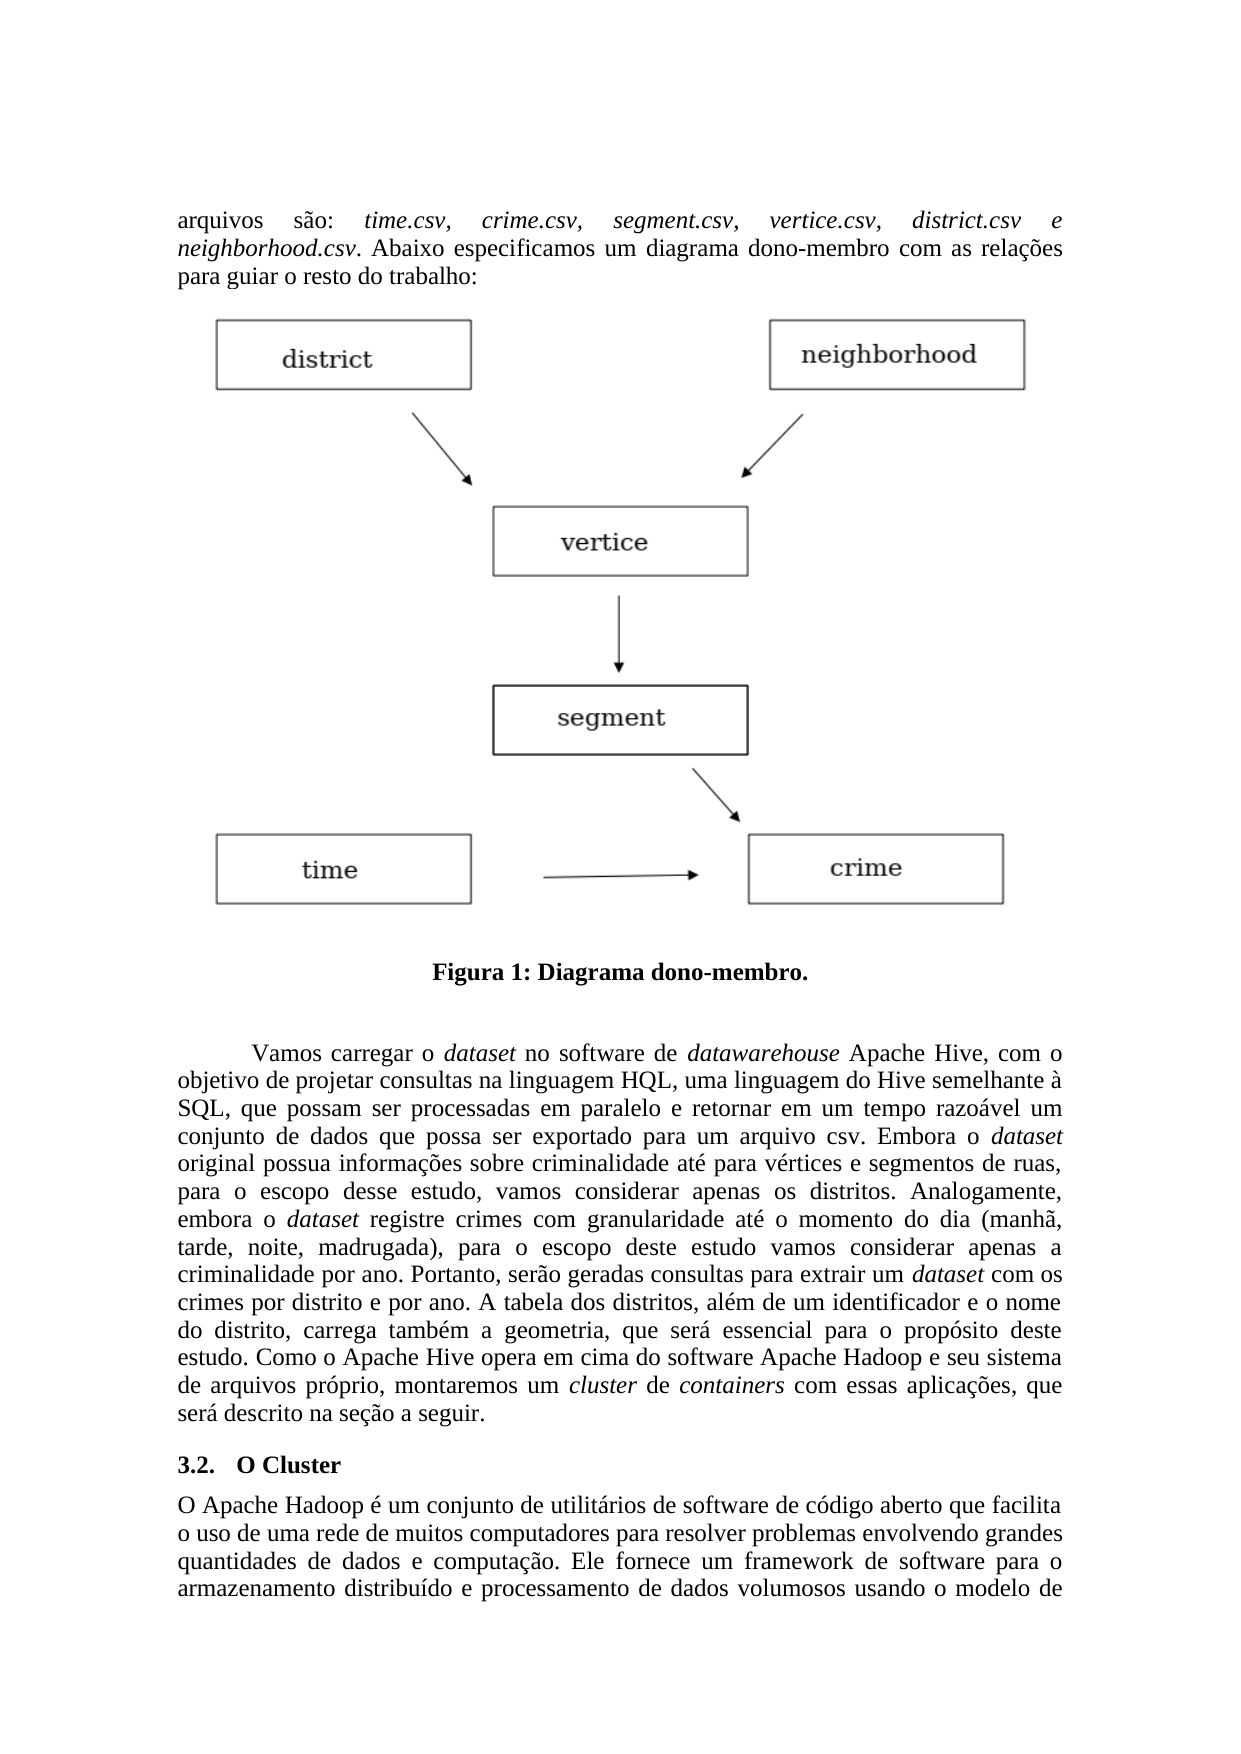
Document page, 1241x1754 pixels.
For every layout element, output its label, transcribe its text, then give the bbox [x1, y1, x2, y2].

text O Apache Hadoop é um conjunto de utilitários de software de código aberto que facilita o uso de uma rede de muitos computadores para resolver problemas envolvendo grandes quantidades de dados e computação. Ele fornece um framework de software para o armazenamento distribuído e processamento de dados volumosos usando o modelo de [177, 1491, 1063, 1602]
text Figura 1: Diagrama dono-membro. [177, 302, 1063, 986]
title O Cluster [177, 1451, 1063, 1479]
text arquivos são: time.csv, crime.csv, segment.csv, vertice.csv, district.csv e neighborhood.csv. Abaixo especificamos um diagrama dono-membro com as relações para guiar o resto do trabalho: [177, 207, 1063, 290]
picture [188, 289, 1052, 946]
text Vamos carregar o dataset no software de datawarehouse Apache Hive, com o objetivo de projetar consultas na linguagem HQL, uma linguagem do Hive semelhante à SQL, que possam ser processadas em paralelo e retornar em um tempo razoável um conjunto de dados que possa ser exportado para um arquivo csv. Embora o dataset original possua informações sobre criminalidade até para vértices e segmentos de ruas, para o escopo desse estudo, vamos considerar apenas os distritos. Analogamente, embora o dataset registre crimes com granularidade até o momento do dia (manhã, tarde, noite, madrugada), para o escopo deste estudo vamos considerar apenas a criminalidade por ano. Portanto, serão geradas consultas para extrair um dataset com os crimes por distrito e por ano. A tabela dos distritos, além de um identificador e o nome do distrito, carrega também a geometria, que será essencial para o propósito deste estudo. Como o Apache Hive opera em cima do software Apache Hadoop e seu sistema de arquivos próprio, montaremos um cluster de containers com essas aplicações, que será descrito na seção a seguir. [177, 1039, 1063, 1427]
